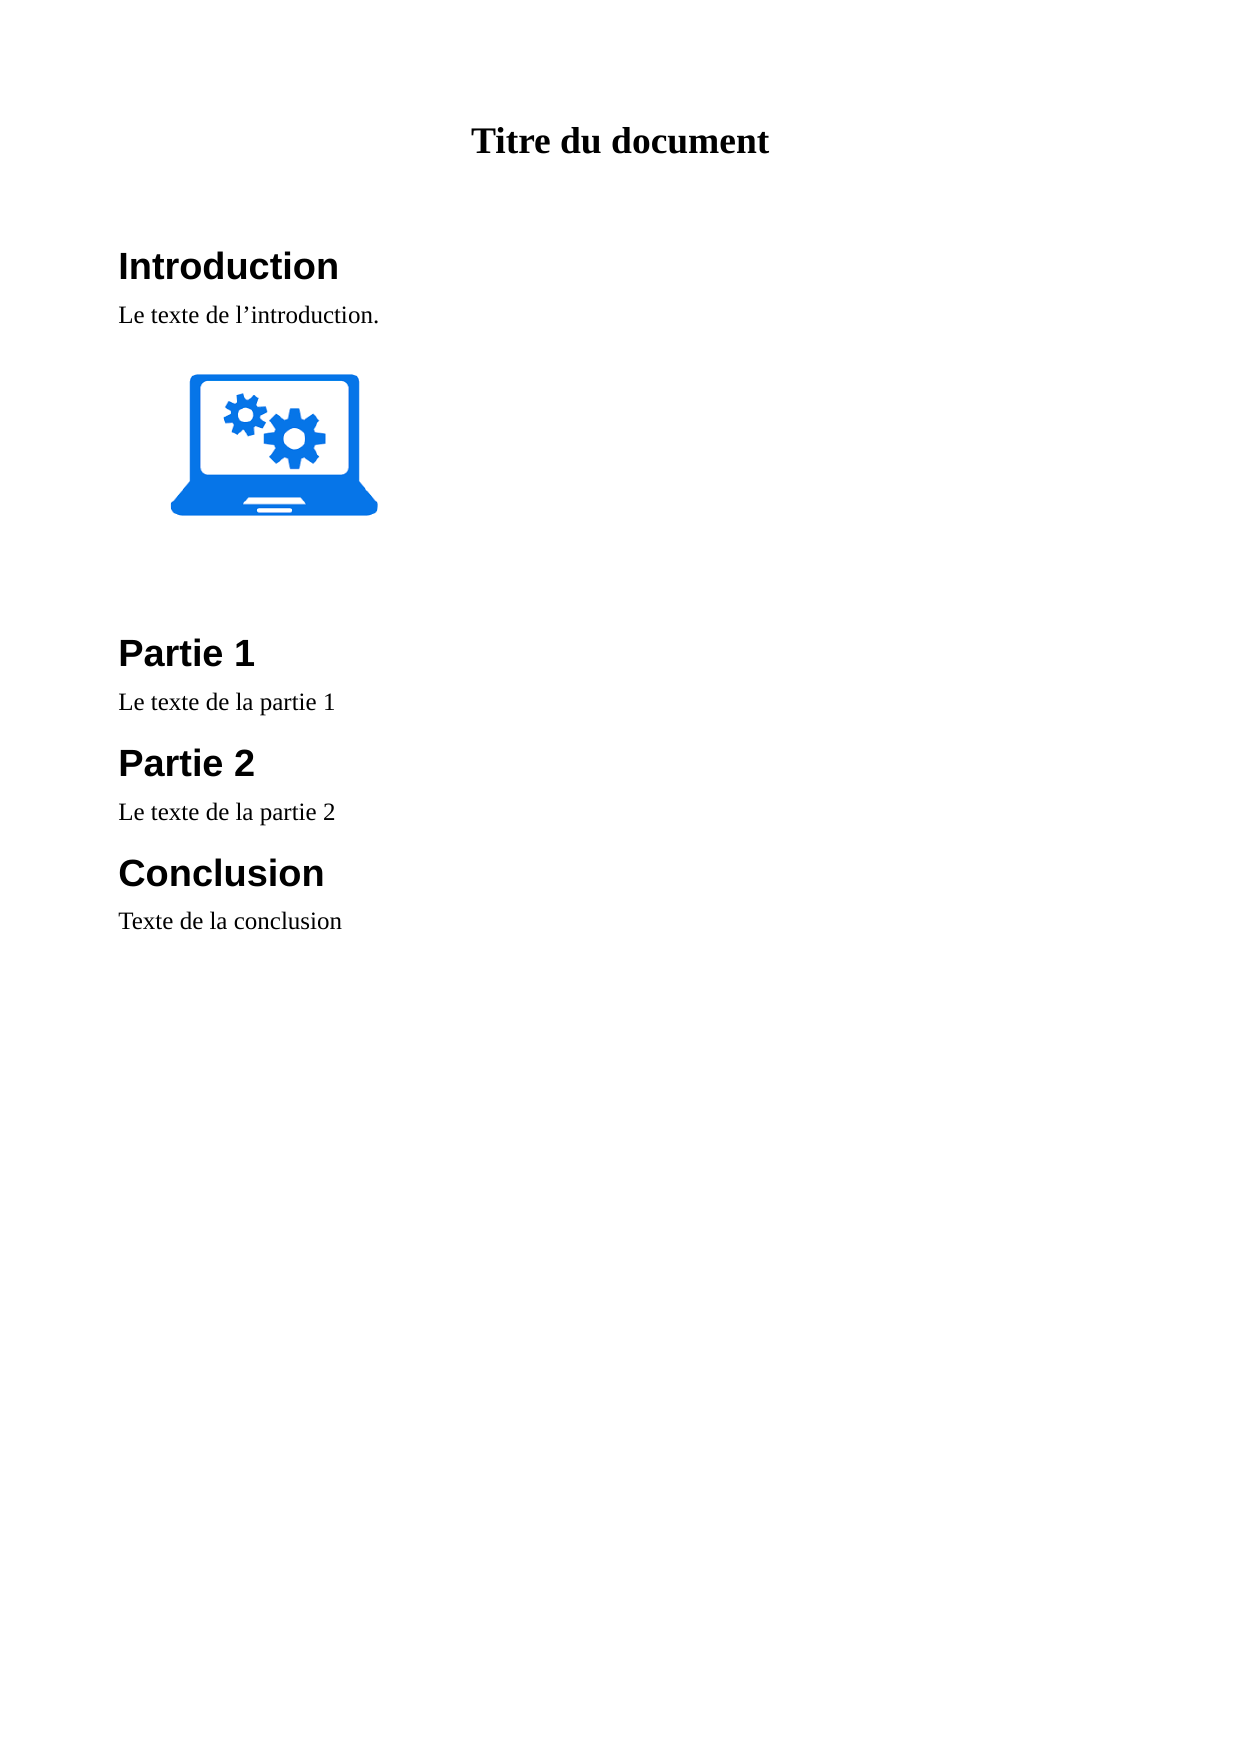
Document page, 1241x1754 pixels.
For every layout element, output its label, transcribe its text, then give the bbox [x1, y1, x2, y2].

text Le texte de la partie 1 [118, 687, 1122, 715]
picture [170, 341, 378, 548]
subtitle Partie 2 [118, 740, 1122, 784]
subtitle Partie 1 [118, 631, 1122, 674]
text Le texte de l’introduction. [118, 300, 1122, 329]
subtitle Conclusion [118, 850, 1122, 894]
text Texte de la conclusion [118, 906, 1122, 935]
subtitle Introduction [118, 244, 1122, 287]
text Titre du document [118, 118, 1122, 161]
text Le texte de la partie 2 [118, 797, 1122, 825]
